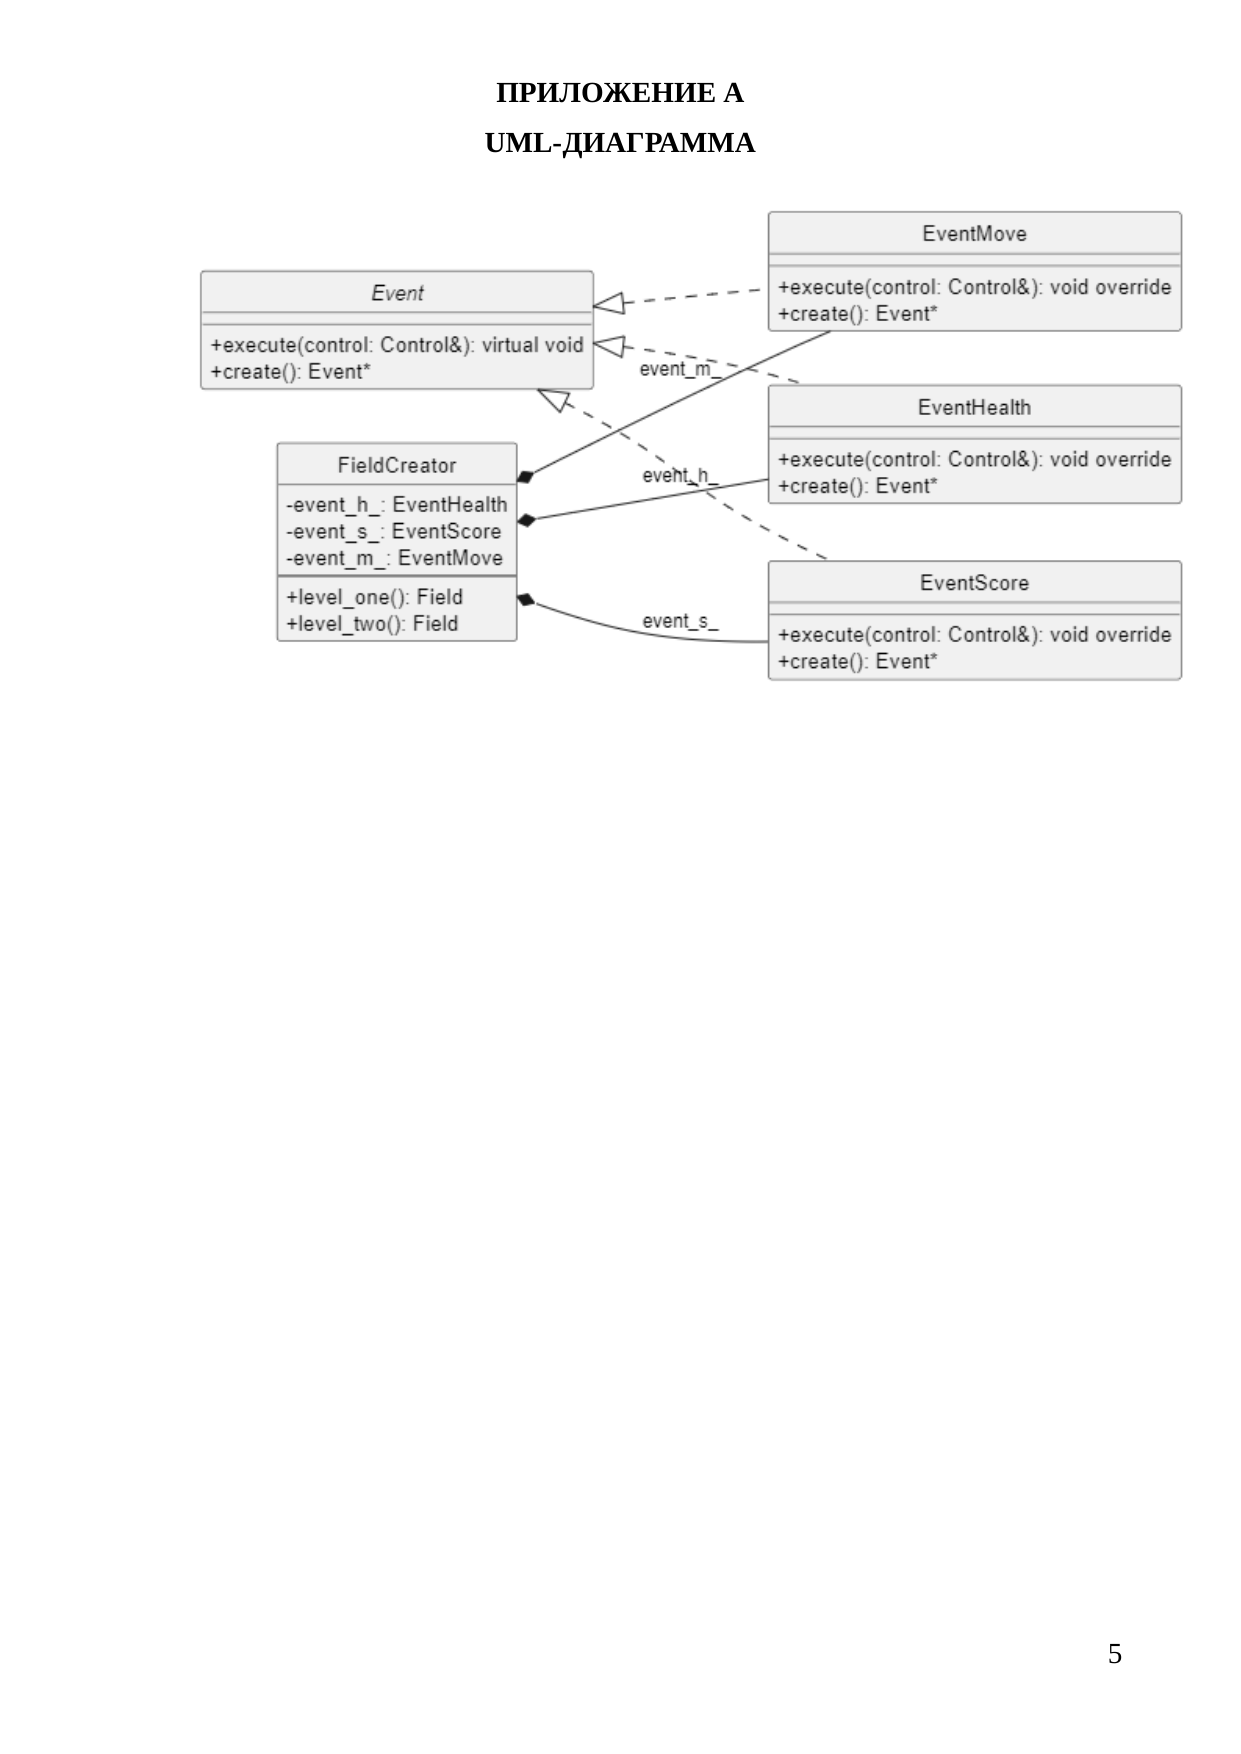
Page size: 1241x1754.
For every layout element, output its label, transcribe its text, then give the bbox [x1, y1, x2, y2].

subtitle Приложение А UML-диаграмма [118, 75, 1122, 159]
